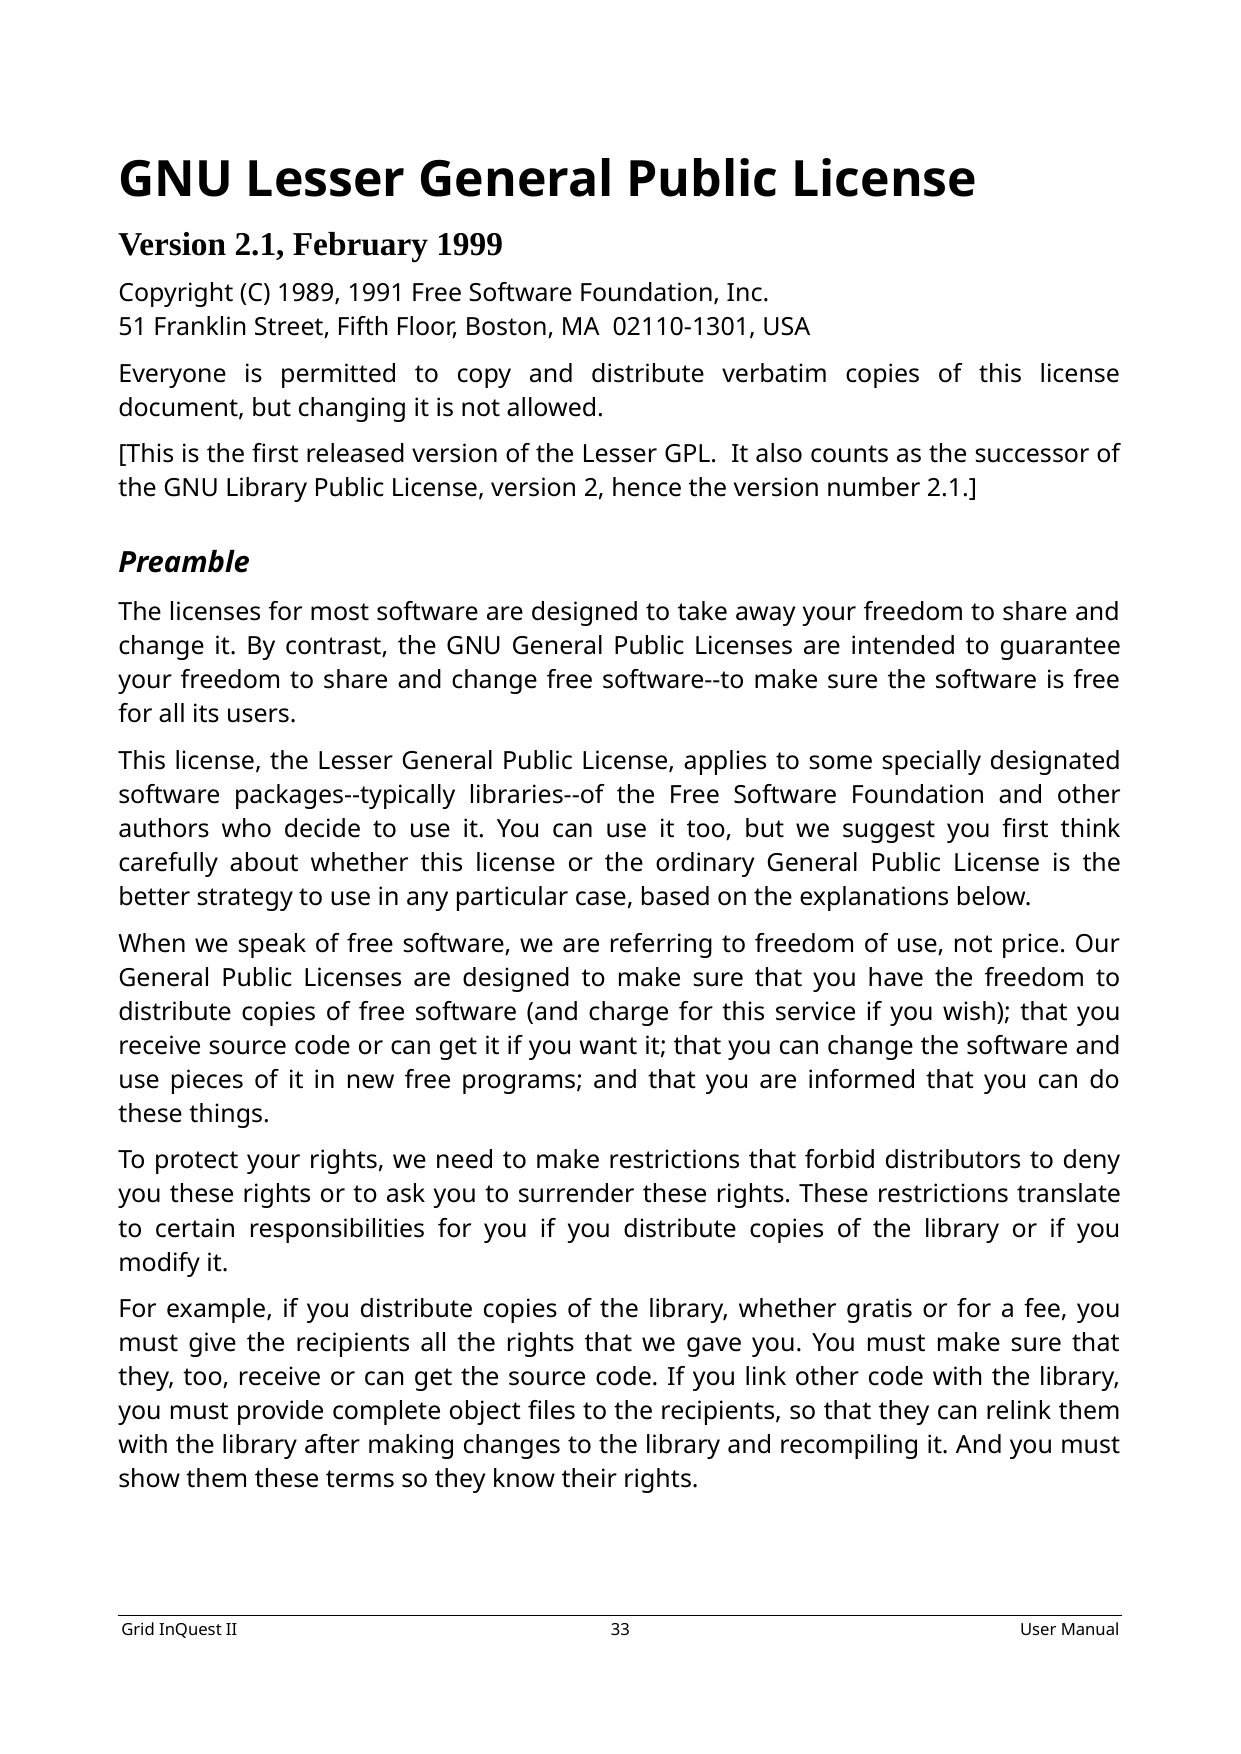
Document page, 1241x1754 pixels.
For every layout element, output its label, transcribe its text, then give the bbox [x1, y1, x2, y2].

text Copyright (C) 1989, 1991 Free Software Foundation, Inc. 51 Franklin Street, Fifth Floor, Boston, MA 02110-1301, USA [118, 274, 1122, 343]
subtitle Preamble [118, 541, 1122, 581]
text The licenses for most software are designed to take away your freedom to share and change it. By contrast, the GNU General Public Licenses are intended to guarantee your freedom to share and change free software--to make sure the software is free for all its users. [118, 594, 1122, 730]
text For example, if you distribute copies of the library, whether gratis or for a fee, you must give the recipients all the rights that we gave you. You must make sure that they, too, receive or can get the source code. If you link other code with the library, you must provide complete object files to the recipients, so that they can relink them with the library after making changes to the library and recompiling it. And you must show them these terms so they know their rights. [118, 1291, 1122, 1495]
text Everyone is permitted to copy and distribute verbatim copies of this license document, but changing it is not allowed. [118, 355, 1122, 423]
text [This is the first released version of the Lesser GPL. It also counts as the successor of the GNU Library Public License, version 2, hence the version number 2.1.] [118, 436, 1122, 504]
text To protect your rights, we need to make restrictions that forbid distributors to deny you these rights or to ask you to surrender these rights. These restrictions translate to certain responsibilities for you if you distribute copies of the library or if you modify it. [118, 1142, 1122, 1278]
text When we speak of free software, we are referring to freedom of use, not price. Our General Public Licenses are designed to make sure that you have the freedom to distribute copies of free software (and charge for this service if you wish); that you receive source code or can get it if you want it; that you can change the software and use pieces of it in new free programs; and that you are informed that you can do these things. [118, 925, 1122, 1129]
text Version 2.1, February 1999 [118, 224, 1122, 262]
text This license, the Lesser General Public License, applies to some specially designated software packages--typically libraries--of the Free Software Foundation and other authors who decide to use it. You can use it too, but we suggest you first think carefully about whether this license or the ordinary General Public License is the better strategy to use in any particular case, based on the explanations below. [118, 742, 1122, 913]
subtitle GNU Lesser General Public License [118, 143, 1122, 211]
